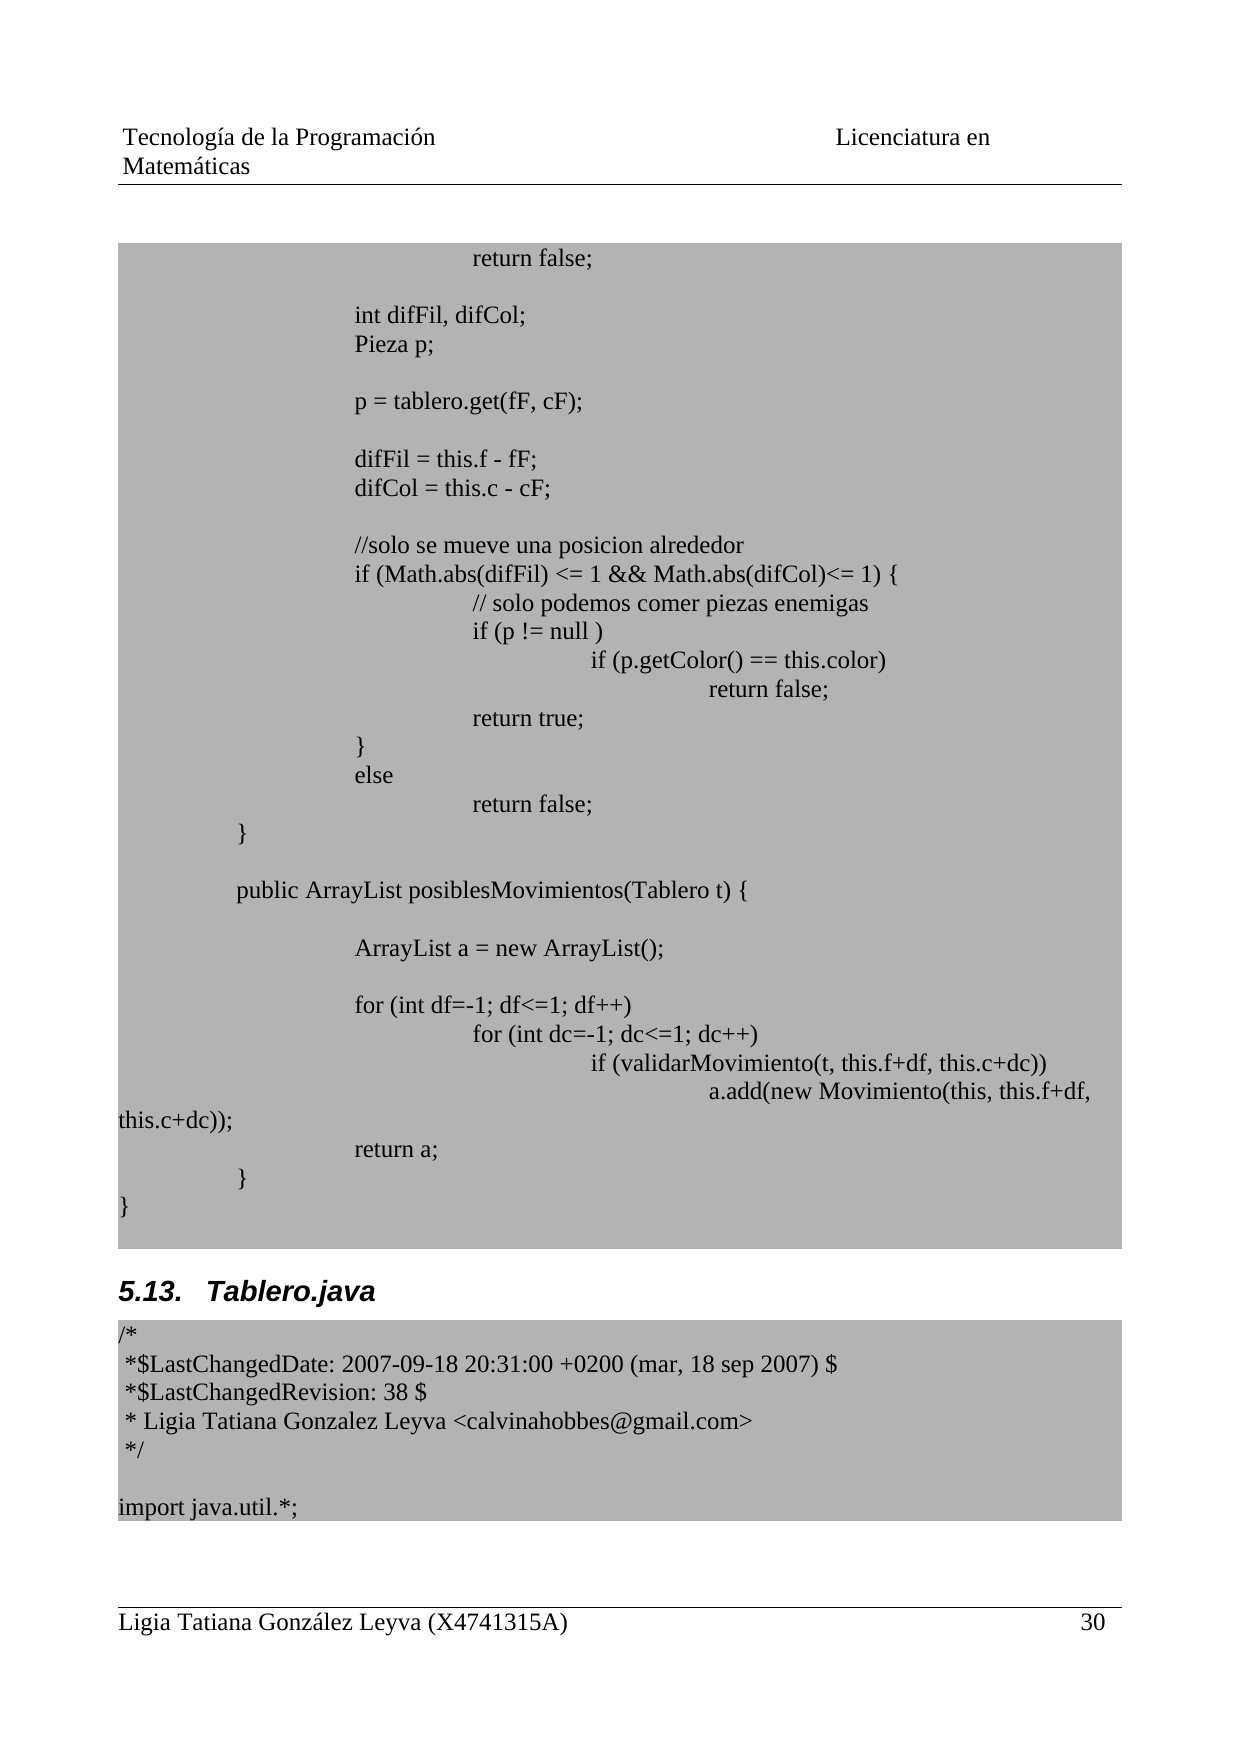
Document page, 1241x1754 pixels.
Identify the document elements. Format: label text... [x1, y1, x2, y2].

subtitle Tablero.java [118, 1274, 1122, 1307]
text for (int df=-1; df<=1; df++) [118, 990, 1122, 1019]
text for (int dc=-1; dc<=1; dc++) [118, 1019, 1122, 1048]
text if (Math.abs(difFil) <= 1 && Math.abs(difCol)<= 1) { [118, 559, 1122, 588]
text //solo se mueve una posicion alrededor [118, 530, 1122, 559]
text if (validarMovimiento(t, this.f+df, this.c+dc)) [118, 1048, 1122, 1076]
text } [118, 1191, 1122, 1220]
text } [118, 818, 1122, 846]
text return false; [118, 243, 1122, 271]
text return a; [118, 1134, 1122, 1163]
text Pieza p; [118, 329, 1122, 358]
text */ [118, 1435, 1122, 1464]
text if (p != null ) [118, 616, 1122, 645]
text *$LastChangedRevision: 38 $ [118, 1377, 1122, 1406]
text } [118, 1163, 1122, 1191]
text } [118, 731, 1122, 760]
text public ArrayList posiblesMovimientos(Tablero t) { [118, 875, 1122, 904]
text return false; [118, 674, 1122, 703]
text difCol = this.c - cF; [118, 473, 1122, 501]
text import java.util.*; [118, 1492, 1122, 1521]
text p = tablero.get(fF, cF); [118, 386, 1122, 415]
text difFil = this.f - fF; [118, 444, 1122, 473]
text if (p.getColor() == this.color) [118, 645, 1122, 674]
text // solo podemos comer piezas enemigas [118, 588, 1122, 616]
text ArrayList a = new ArrayList(); [118, 933, 1122, 961]
text else [118, 760, 1122, 789]
text return false; [118, 789, 1122, 818]
text * Ligia Tatiana Gonzalez Leyva <calvinahobbes@gmail.com> [118, 1406, 1122, 1435]
text return true; [118, 703, 1122, 731]
text a.add(new Movimiento(this, this.f+df, this.c+dc)); [118, 1076, 1122, 1134]
text int difFil, difCol; [118, 300, 1122, 329]
text /* [118, 1320, 1122, 1349]
text *$LastChangedDate: 2007-09-18 20:31:00 +0200 (mar, 18 sep 2007) $ [118, 1349, 1122, 1377]
